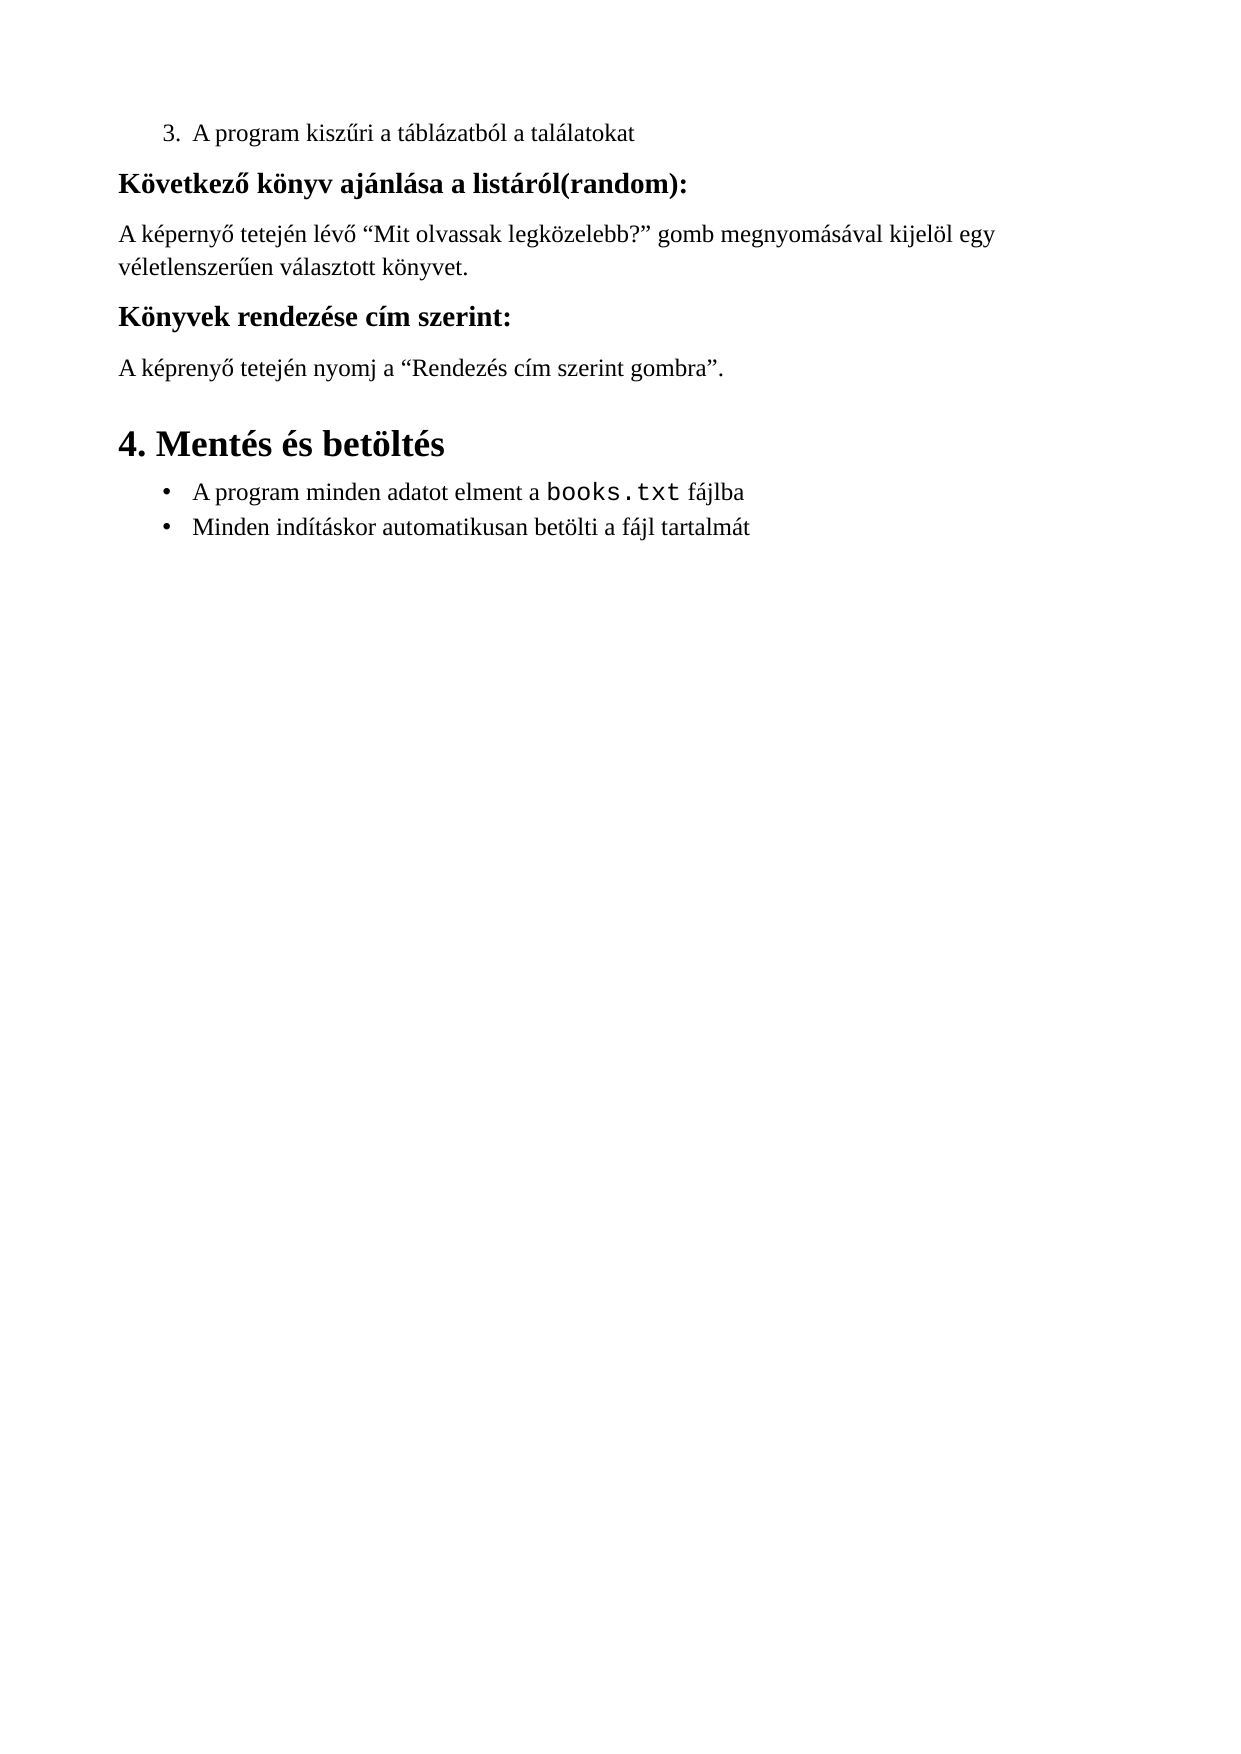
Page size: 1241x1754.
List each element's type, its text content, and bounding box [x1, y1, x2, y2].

subtitle 4. Mentés és betöltés [118, 421, 1122, 464]
list A program kiszűri a táblázatból a találatokat [162, 118, 1122, 147]
text Könyvek rendezése cím szerint: [118, 299, 1122, 333]
text A képrenyő tetején nyomj a “Rendezés cím szerint gombra”. [118, 353, 1122, 381]
list A program minden adatot elment a books.txt fájlba [162, 477, 1122, 507]
text A képernyő tetején lévő “Mit olvassak legközelebb?” gomb megnyomásával kijelöl egy véletlenszerűen választott könyvet. [118, 219, 1122, 281]
text Következő könyv ajánlása a listáról(random): [118, 166, 1122, 199]
list Minden indításkor automatikusan betölti a fájl tartalmát [162, 512, 1122, 541]
